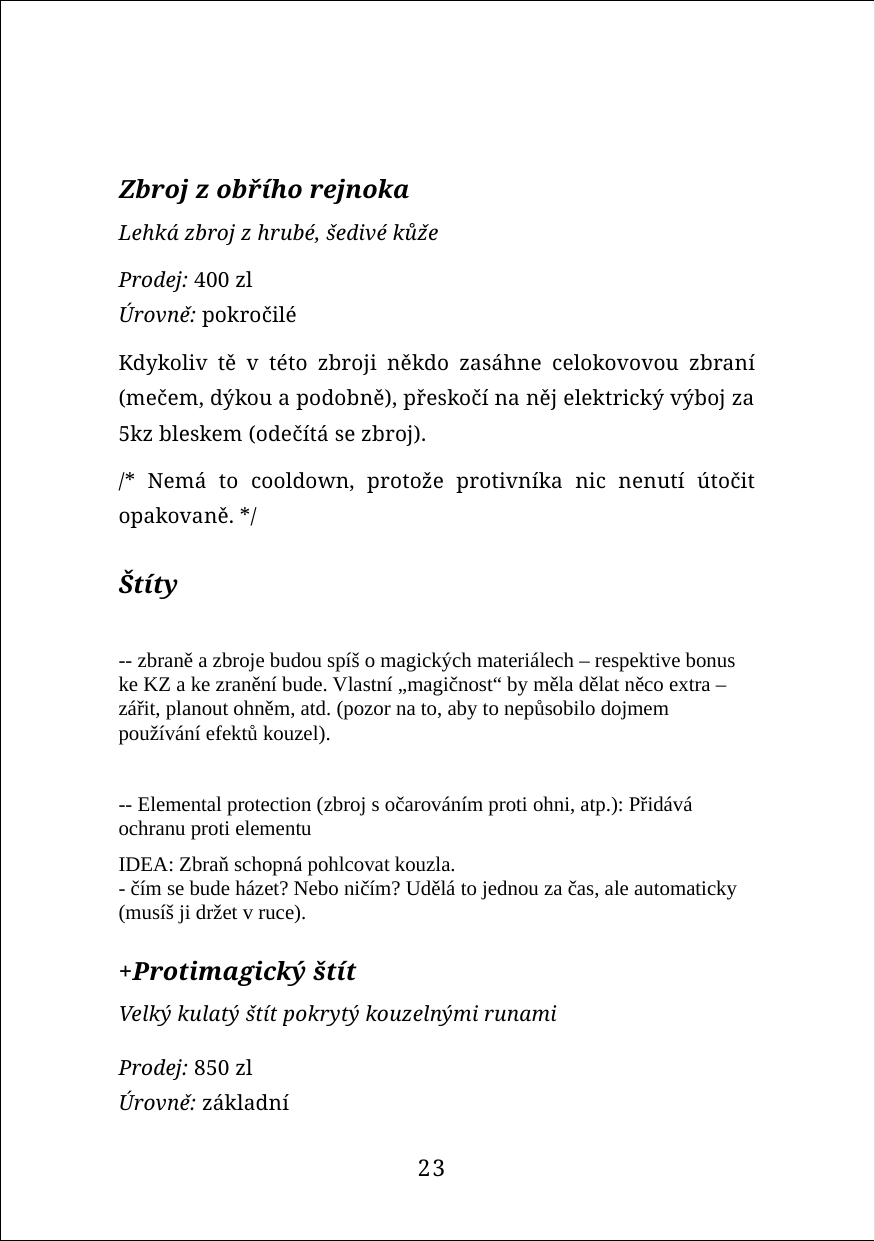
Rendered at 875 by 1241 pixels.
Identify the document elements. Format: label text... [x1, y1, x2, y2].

text -- Elemental protection (zbroj s očarováním proti ohni, atp.): Přidává ochranu proti elementu [118, 792, 756, 840]
subtitle Zbroj z obřího rejnoka [118, 172, 756, 206]
text Lehká zbroj z hrubé, šedivé kůže [118, 218, 756, 246]
text Prodej: 400 zl Úrovně: pokročilé [118, 265, 756, 329]
text /* Nemá to cooldown, protože protivníka nic nenutí útočit opakovaně. */ [118, 466, 756, 530]
text IDEA: Zbraň schopná pohlcovat kouzla. - čím se bude házet? Nebo ničím? Udělá to jednou za čas, ale automaticky (musíš ji držet v ruce). [118, 852, 756, 924]
subtitle Štíty [118, 567, 756, 601]
text Velký kulatý štít pokrytý kouzelnými runami [118, 999, 756, 1028]
text -- zbraně a zbroje budou spíš o magických materiálech – respektive bonus ke KZ a ke zranění bude. Vlastní „magičnost“ by měla dělat něco extra – zářit, planout ohněm, atd. (pozor na to, aby to nepůsobilo dojmem používání efektů kouzel). [118, 648, 756, 744]
text Prodej: 850 zl Úrovně: základní [118, 1053, 756, 1117]
text Kdykoliv tě v této zbroji někdo zasáhne celokovovou zbraní (mečem, dýkou a podobně), přeskočí na něj elektrický výboj za 5kz bleskem (odečítá se zbroj). [118, 348, 756, 447]
subtitle +Protimagický štít [118, 954, 756, 988]
